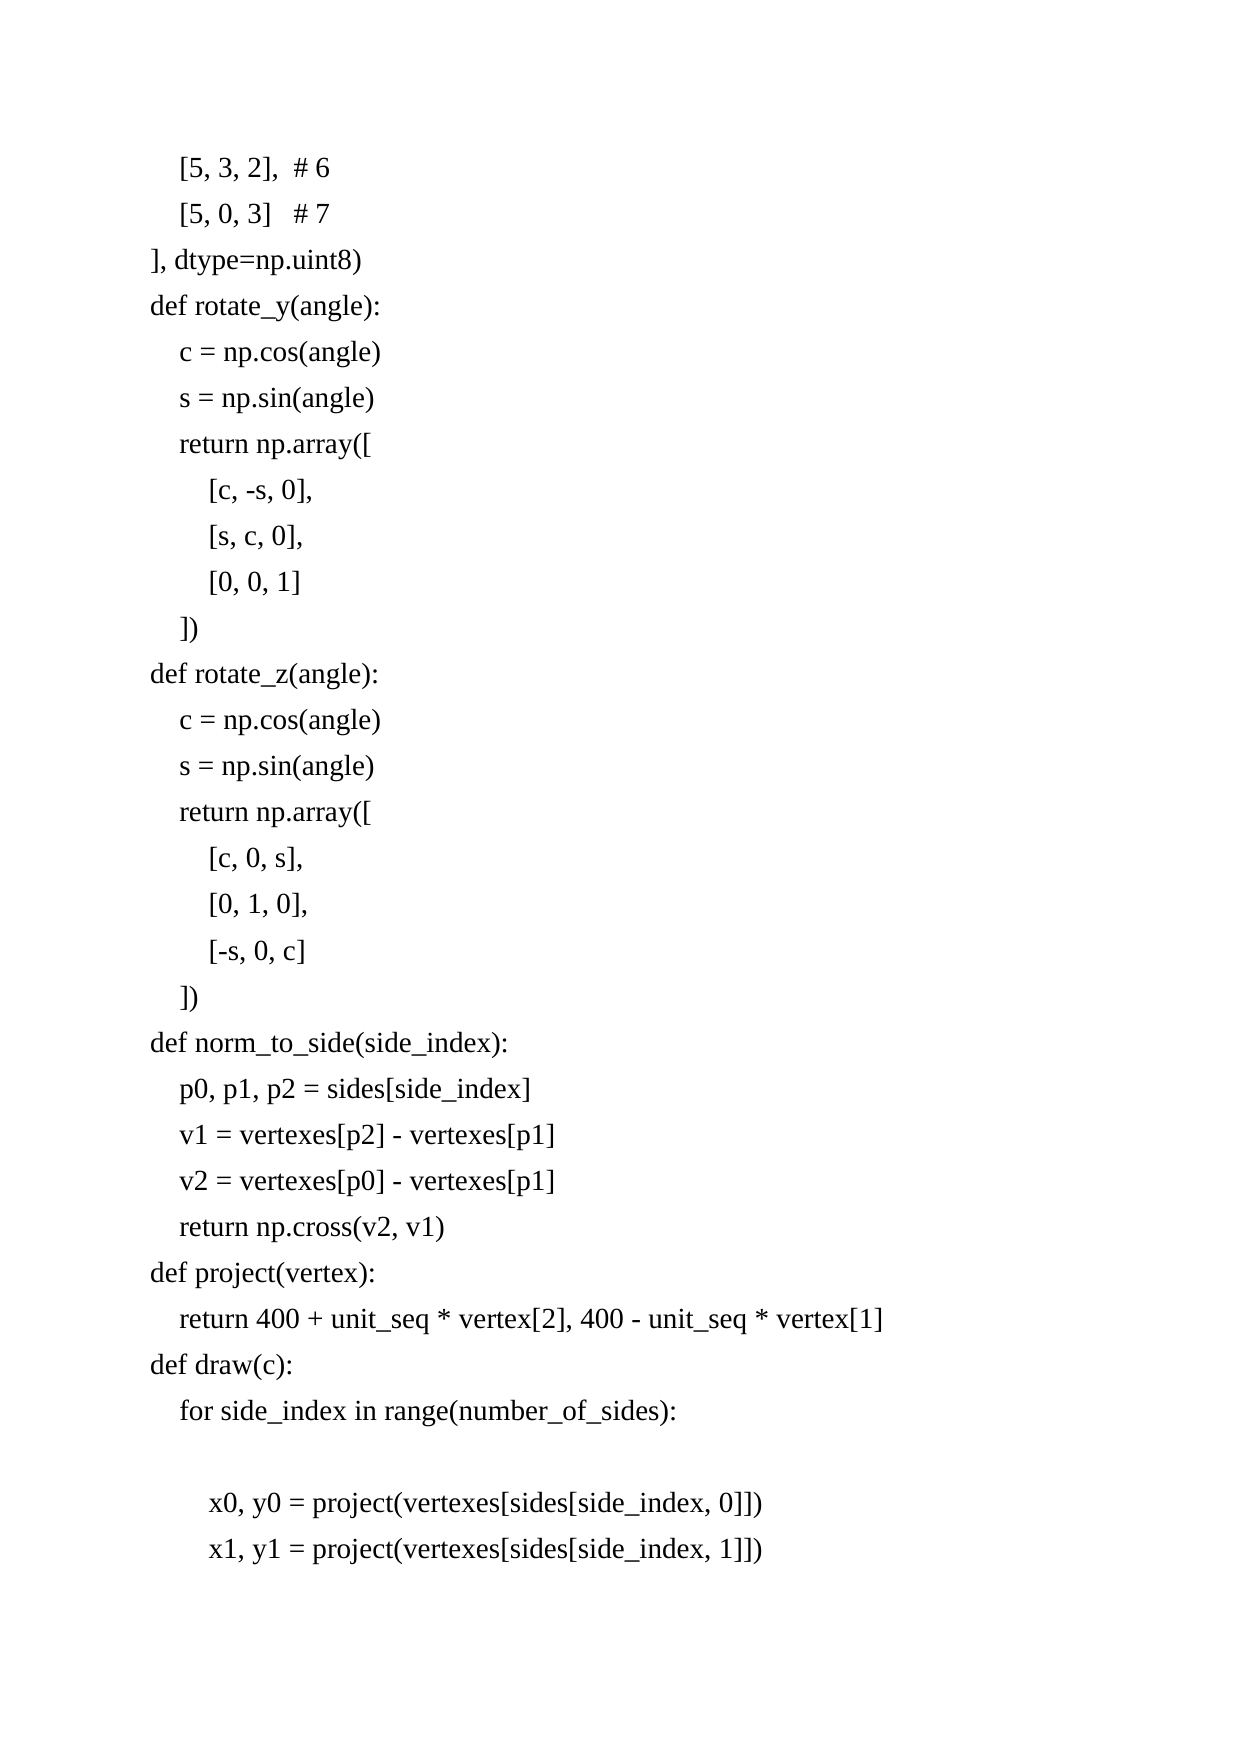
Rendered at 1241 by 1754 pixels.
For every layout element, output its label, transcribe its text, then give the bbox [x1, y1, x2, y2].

text v1 = vertexes[p2] - vertexes[p1] [150, 1117, 1090, 1150]
text return 400 + unit_seq * vertex[2], 400 - unit_seq * vertex[1] [150, 1301, 1090, 1334]
text ], dtype=np.uint8) [150, 242, 1090, 276]
text [c, 0, s], [150, 841, 1090, 874]
text [0, 0, 1] [150, 564, 1090, 598]
text x1, y1 = project(vertexes[sides[side_index, 1]]) [150, 1531, 1090, 1565]
text [-s, 0, c] [150, 933, 1090, 966]
text x0, y0 = project(vertexes[sides[side_index, 0]]) [150, 1485, 1090, 1519]
text c = np.cos(angle) [150, 334, 1090, 368]
text return np.cross(v2, v1) [150, 1209, 1090, 1242]
text ]) [150, 979, 1090, 1012]
text s = np.sin(angle) [150, 380, 1090, 414]
text def project(vertex): [150, 1255, 1090, 1288]
text [0, 1, 0], [150, 887, 1090, 920]
text def norm_to_side(side_index): [150, 1025, 1090, 1058]
text def rotate_y(angle): [150, 288, 1090, 322]
text for side_index in range(number_of_sides): [150, 1393, 1090, 1427]
text [s, c, 0], [150, 518, 1090, 552]
text def rotate_z(angle): [150, 656, 1090, 690]
text ]) [150, 610, 1090, 644]
text p0, p1, p2 = sides[side_index] [150, 1071, 1090, 1104]
text return np.array([ [150, 794, 1090, 828]
text c = np.cos(angle) [150, 702, 1090, 736]
text [c, -s, 0], [150, 472, 1090, 506]
text return np.array([ [150, 426, 1090, 460]
text s = np.sin(angle) [150, 748, 1090, 782]
text v2 = vertexes[p0] - vertexes[p1] [150, 1163, 1090, 1196]
text [5, 0, 3] # 7 [150, 196, 1090, 229]
text def draw(c): [150, 1347, 1090, 1381]
text [5, 3, 2], # 6 [150, 150, 1090, 183]
